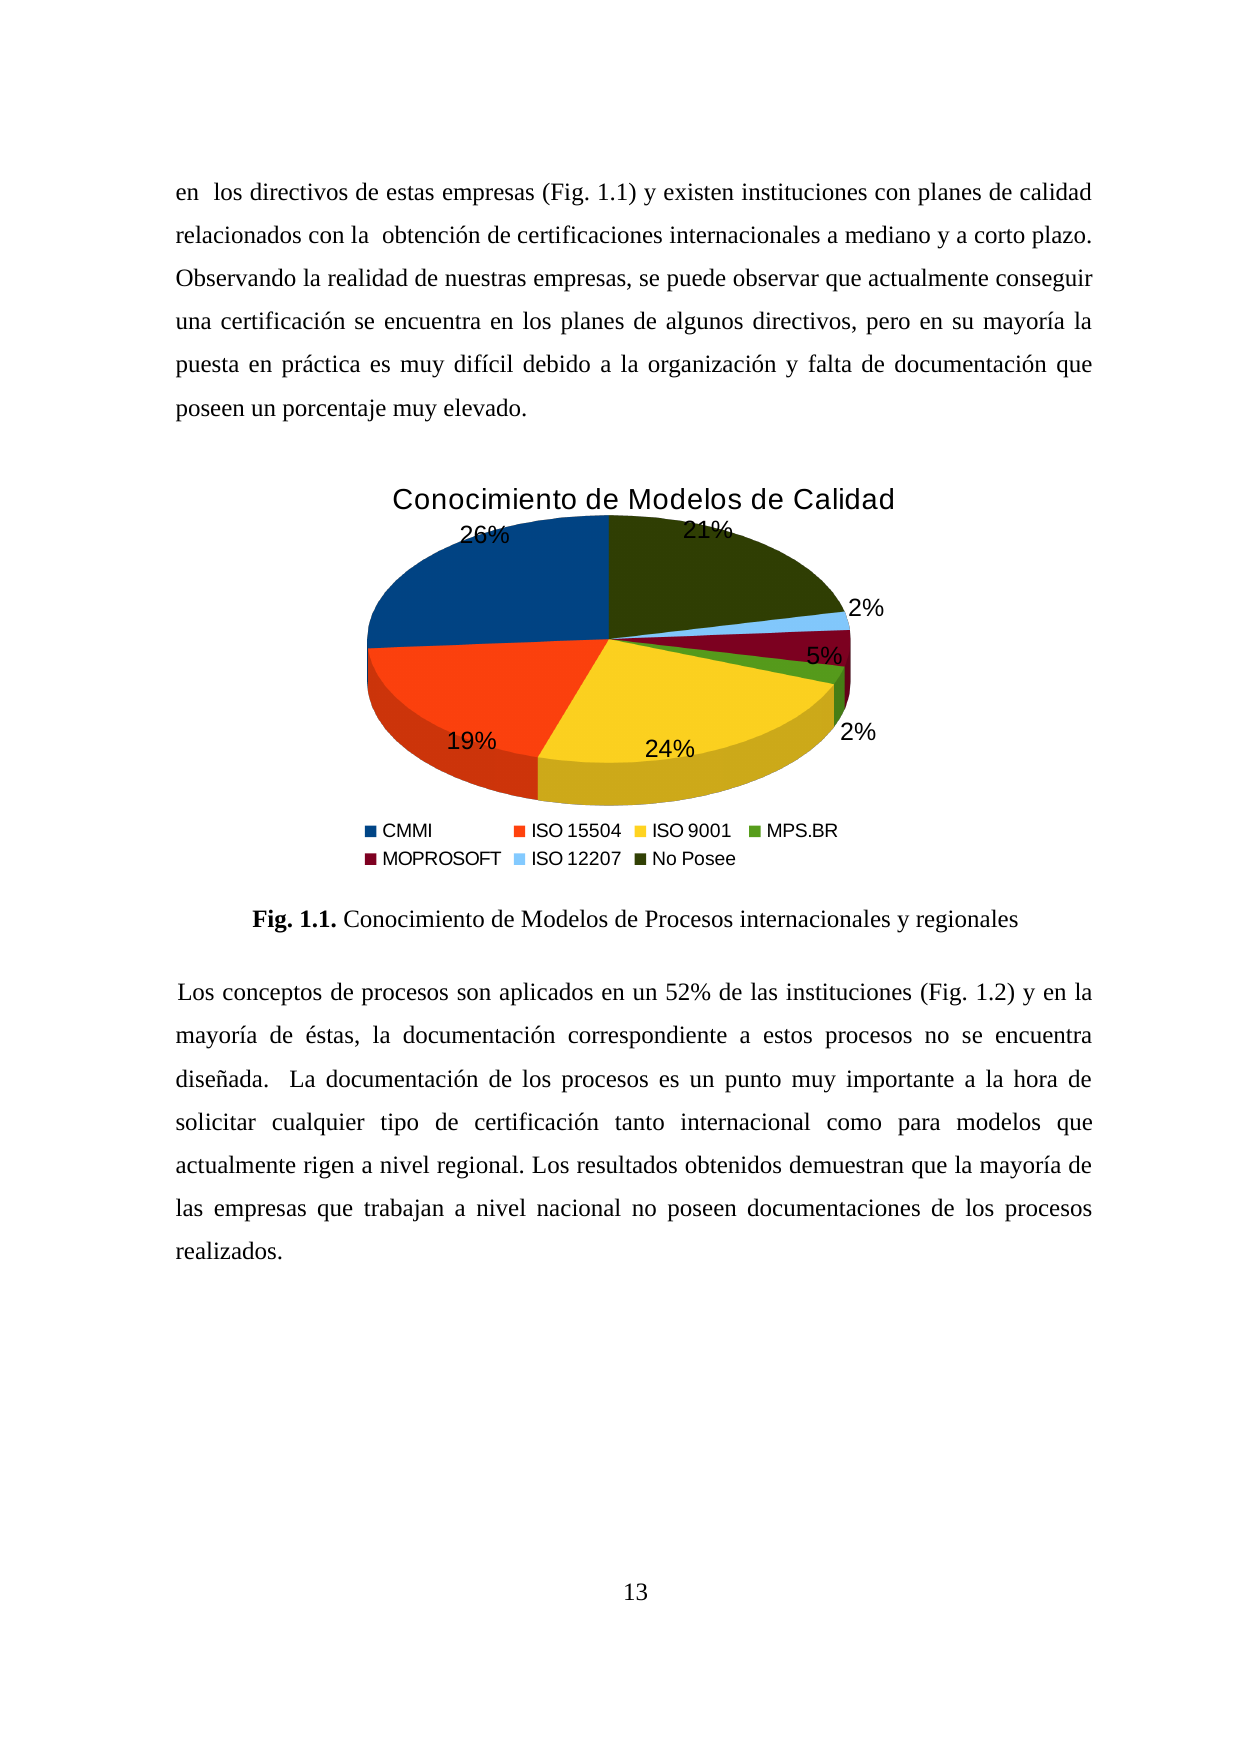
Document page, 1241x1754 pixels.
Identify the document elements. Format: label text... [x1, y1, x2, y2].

text en los directivos de estas empresas (Fig. 1.1) y existen instituciones con planes de calidad relacionados con la obtención de certificaciones internacionales a mediano y a corto plazo. Observando la realidad de nuestras empresas, se puede observar que actualmente conseguir una certificación se encuentra en los planes de algunos directivos, pero en su mayoría la puesta en práctica es muy difícil debido a la organización y falta de documentación que poseen un porcentaje muy elevado. [175, 177, 1093, 421]
text Fig. 1.1. Conocimiento de Modelos de Procesos internacionales y regionales [175, 466, 1093, 933]
text Los conceptos de procesos son aplicados en un 52% de las instituciones (Fig. 1.2) y en la mayoría de éstas, la documentación correspondiente a estos procesos no se encuentra diseñada. La documentación de los procesos es un punto muy importante a la hora de solicitar cualquier tipo de certificación tanto internacional como para modelos que actualmente rigen a nivel regional. Los resultados obtenidos demuestran que la mayoría de las empresas que trabajan a nivel nacional no poseen documentaciones de los procesos realizados. [175, 977, 1093, 1265]
